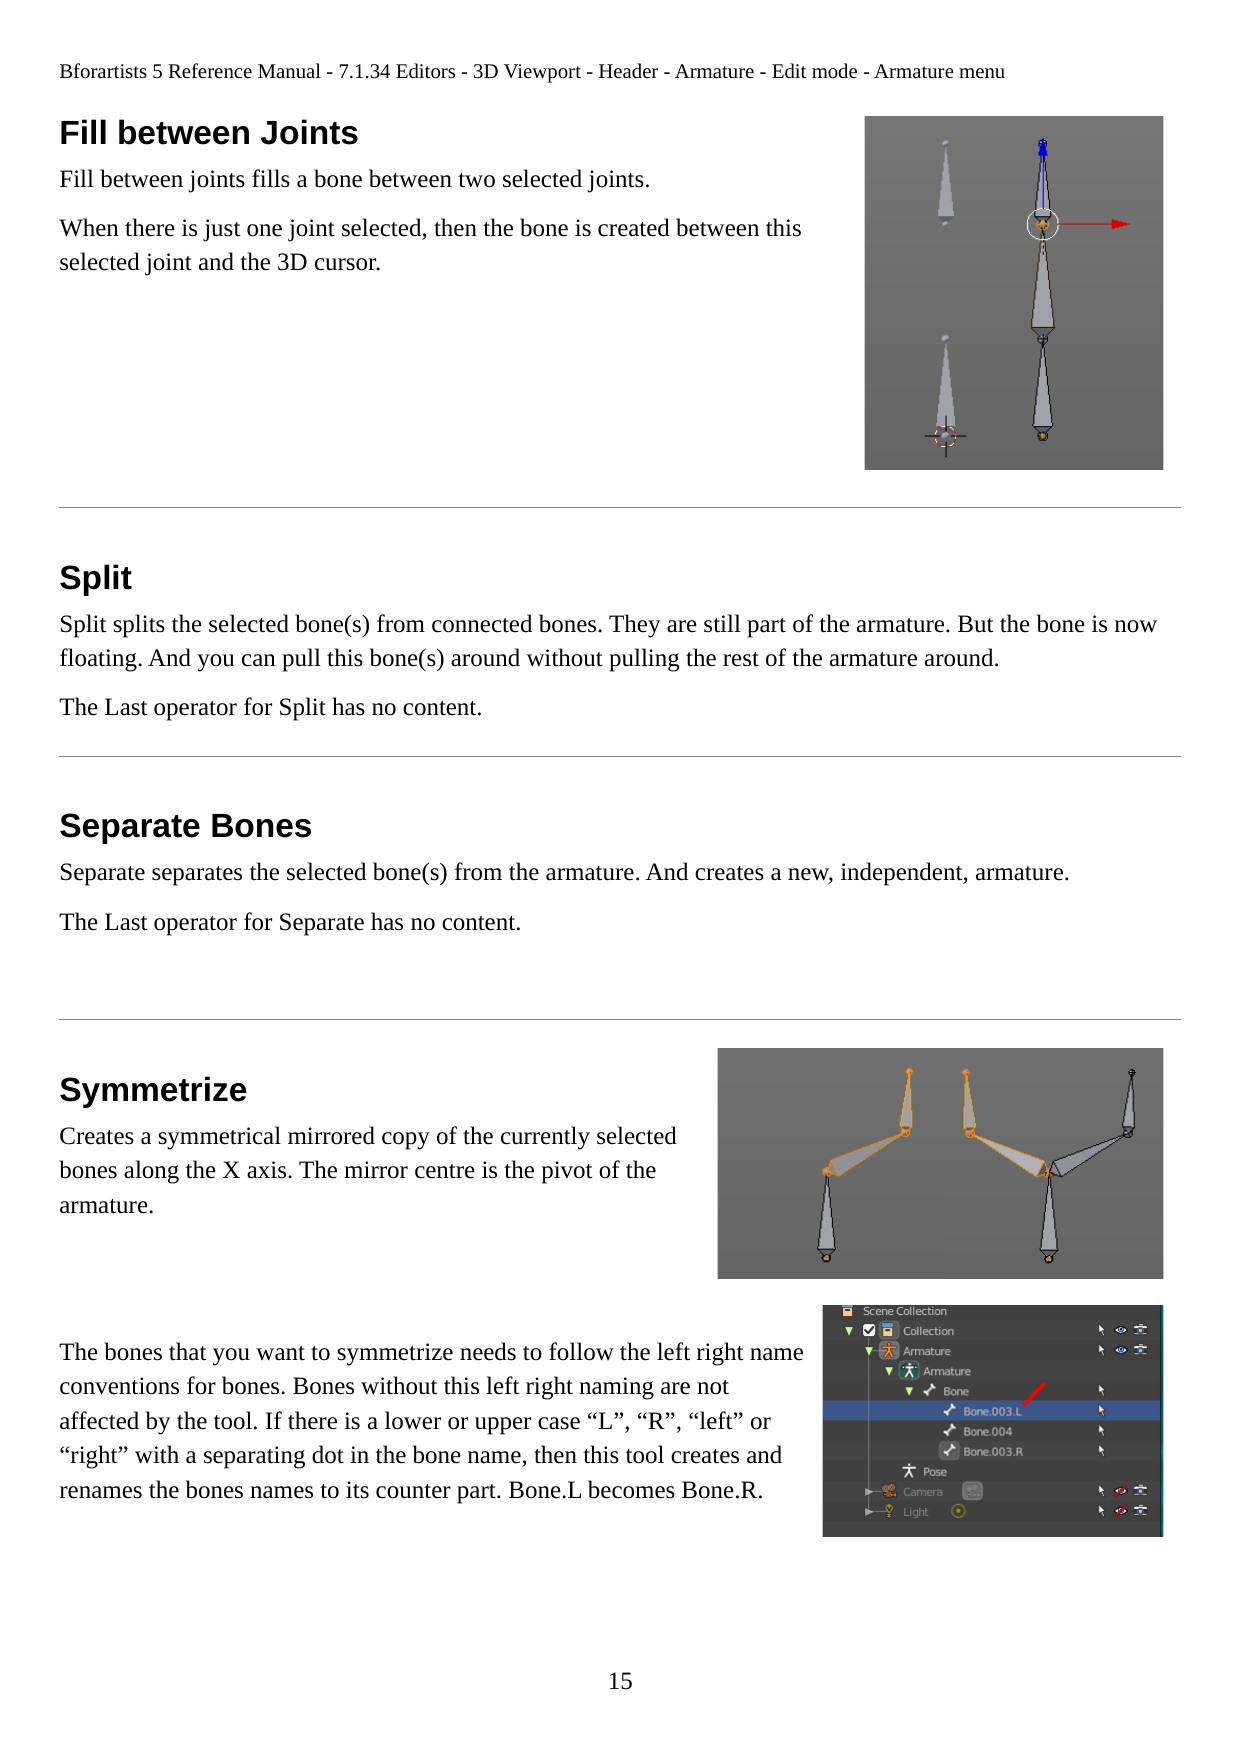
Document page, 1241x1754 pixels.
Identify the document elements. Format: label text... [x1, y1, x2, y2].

subtitle Fill between Joints [59, 113, 1181, 151]
text Creates a symmetrical mirrored copy of the currently selected bones along the X axis. The mirror centre is the pivot of the armature. [59, 1121, 717, 1218]
picture [717, 1048, 1164, 1279]
subtitle Split [59, 558, 1181, 596]
subtitle Separate Bones [59, 806, 1181, 845]
subtitle Symmetrize [59, 1070, 717, 1108]
text The Last operator for Split has no content. [59, 692, 1181, 721]
text Split splits the selected bone(s) from connected bones. They are still part of the armature. But the bone is now floating. And you can pull this bone(s) around without pulling the rest of the armature around. [59, 609, 1181, 672]
text The bones that you want to symmetrize needs to follow the left right name conventions for bones. Bones without this left right naming are not affected by the tool. If there is a lower or upper case “L”, “R”, “left” or “right” with a separating dot in the bone name, then this tool creates and renames the bones names to its counter part. Bone.L becomes Bone.R. [59, 1337, 822, 1504]
text Separate separates the selected bone(s) from the armature. And creates a new, independent, armature. [59, 857, 1181, 886]
subtitle [1164, 1070, 1181, 1108]
picture [822, 1305, 1164, 1537]
picture [864, 116, 1164, 470]
text Fill between joints fills a bone between two selected joints. [59, 164, 864, 192]
text The Last operator for Separate has no content. [59, 907, 1181, 935]
text When there is just one joint selected, then the bone is created between this selected joint and the 3D cursor. [59, 213, 864, 276]
